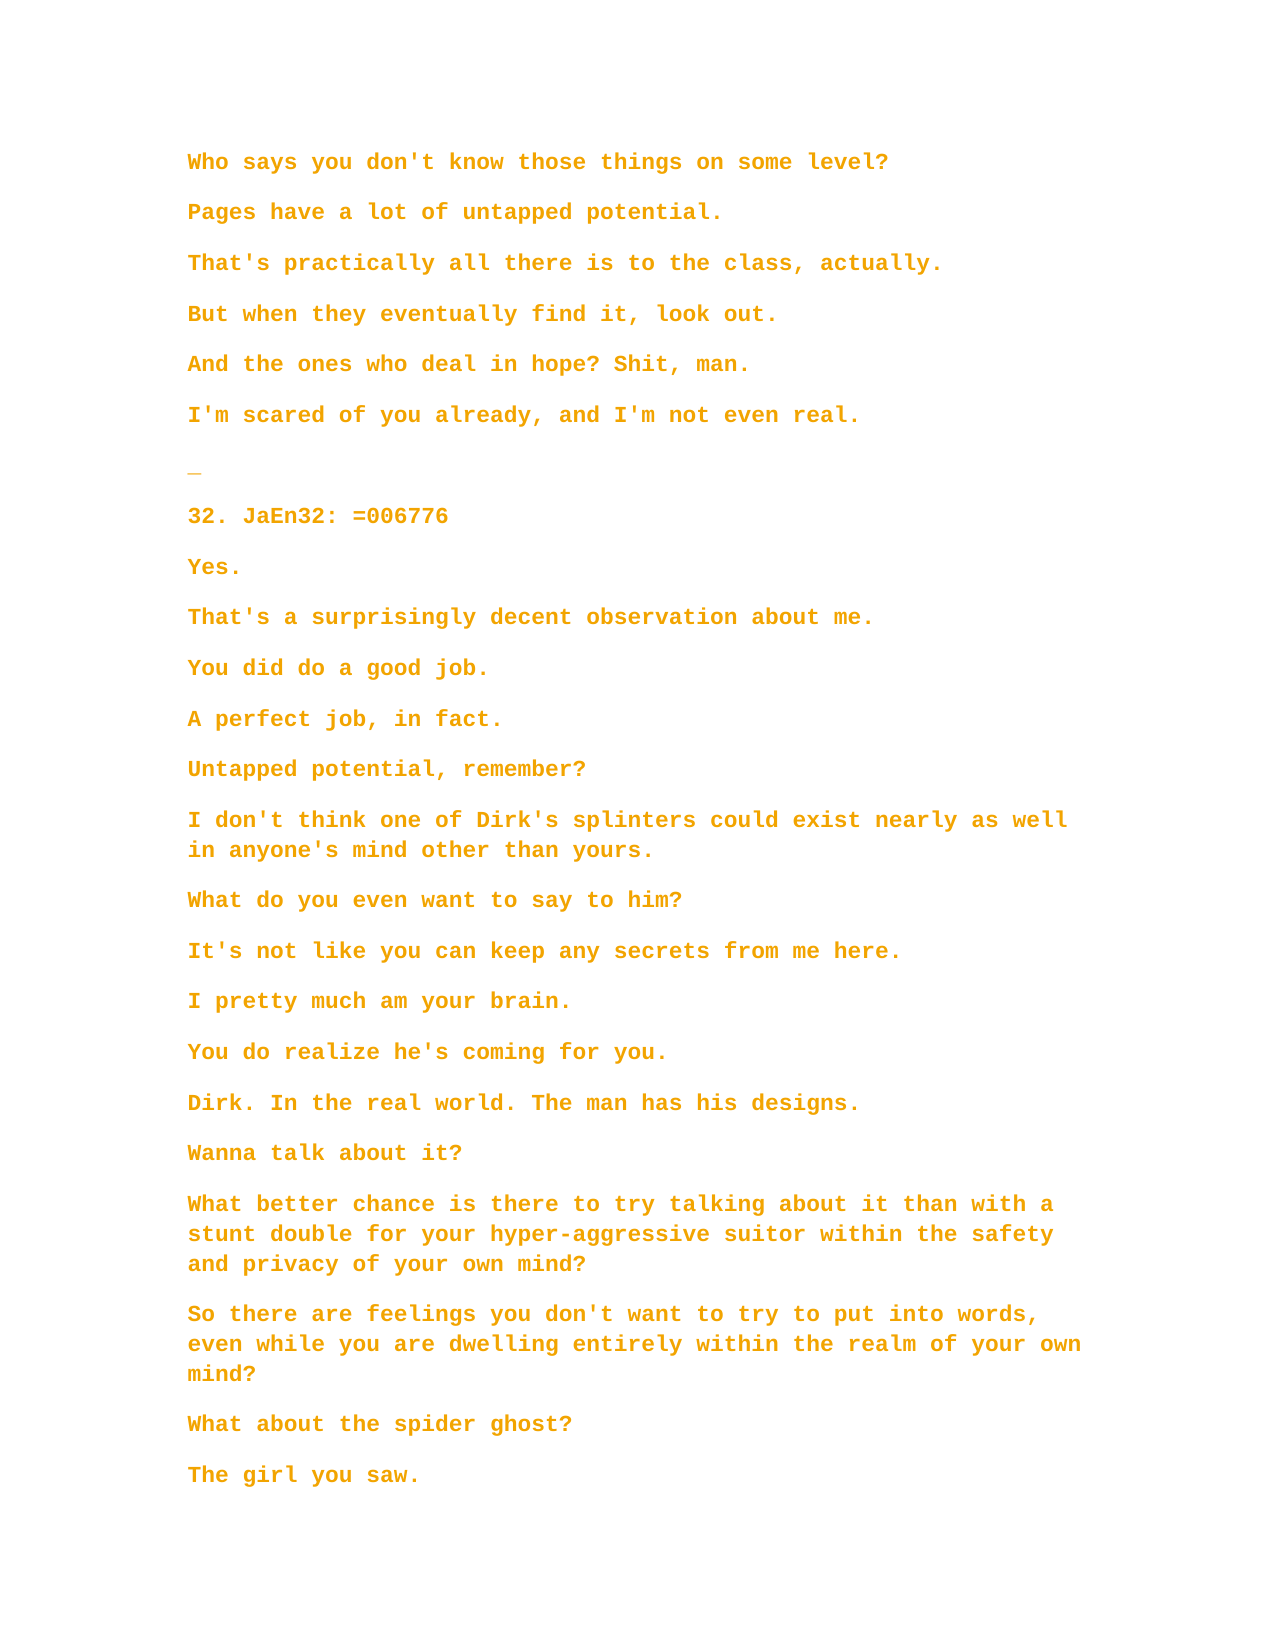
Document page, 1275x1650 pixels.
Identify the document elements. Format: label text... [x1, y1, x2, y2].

text That's a surprisingly decent observation about me. [187, 606, 1087, 632]
text I don't think one of Dirk's splinters could exist nearly as well in anyone's mind other than yours. [187, 808, 1087, 864]
text But when they eventually find it, look out. [187, 302, 1087, 328]
text You do realize he's coming for you. [187, 1040, 1087, 1066]
text A perfect job, in fact. [187, 707, 1087, 733]
text Dirk. In the real world. The man has his designs. [187, 1091, 1087, 1117]
text Pages have a lot of untapped potential. [187, 201, 1087, 227]
text I pretty much am your brain. [187, 990, 1087, 1016]
text And the ones who deal in hope? Shit, man. [187, 352, 1087, 378]
text The girl you saw. [187, 1463, 1087, 1489]
text What about the spider ghost? [187, 1413, 1087, 1439]
text 32. JaEn32: =006776 [187, 504, 1087, 530]
text Wanna talk about it? [187, 1142, 1087, 1168]
text It's not like you can keep any secrets from me here. [187, 939, 1087, 965]
text So there are feelings you don't want to try to put into words, even while you are dwelling entirely within the realm of your own mind? [187, 1302, 1087, 1388]
text Yes. [187, 555, 1087, 581]
text You did do a good job. [187, 656, 1087, 682]
text That's practically all there is to the class, actually. [187, 251, 1087, 277]
text _ [187, 454, 1087, 480]
text Untapped potential, remember? [187, 757, 1087, 783]
text What do you even want to say to him? [187, 888, 1087, 914]
text Who says you don't know those things on some level? [187, 150, 1087, 176]
text I'm scared of you already, and I'm not even real. [187, 403, 1087, 429]
text What better chance is there to try talking about it than with a stunt double for your hyper-aggressive suitor within the safety and privacy of your own mind? [187, 1192, 1087, 1278]
